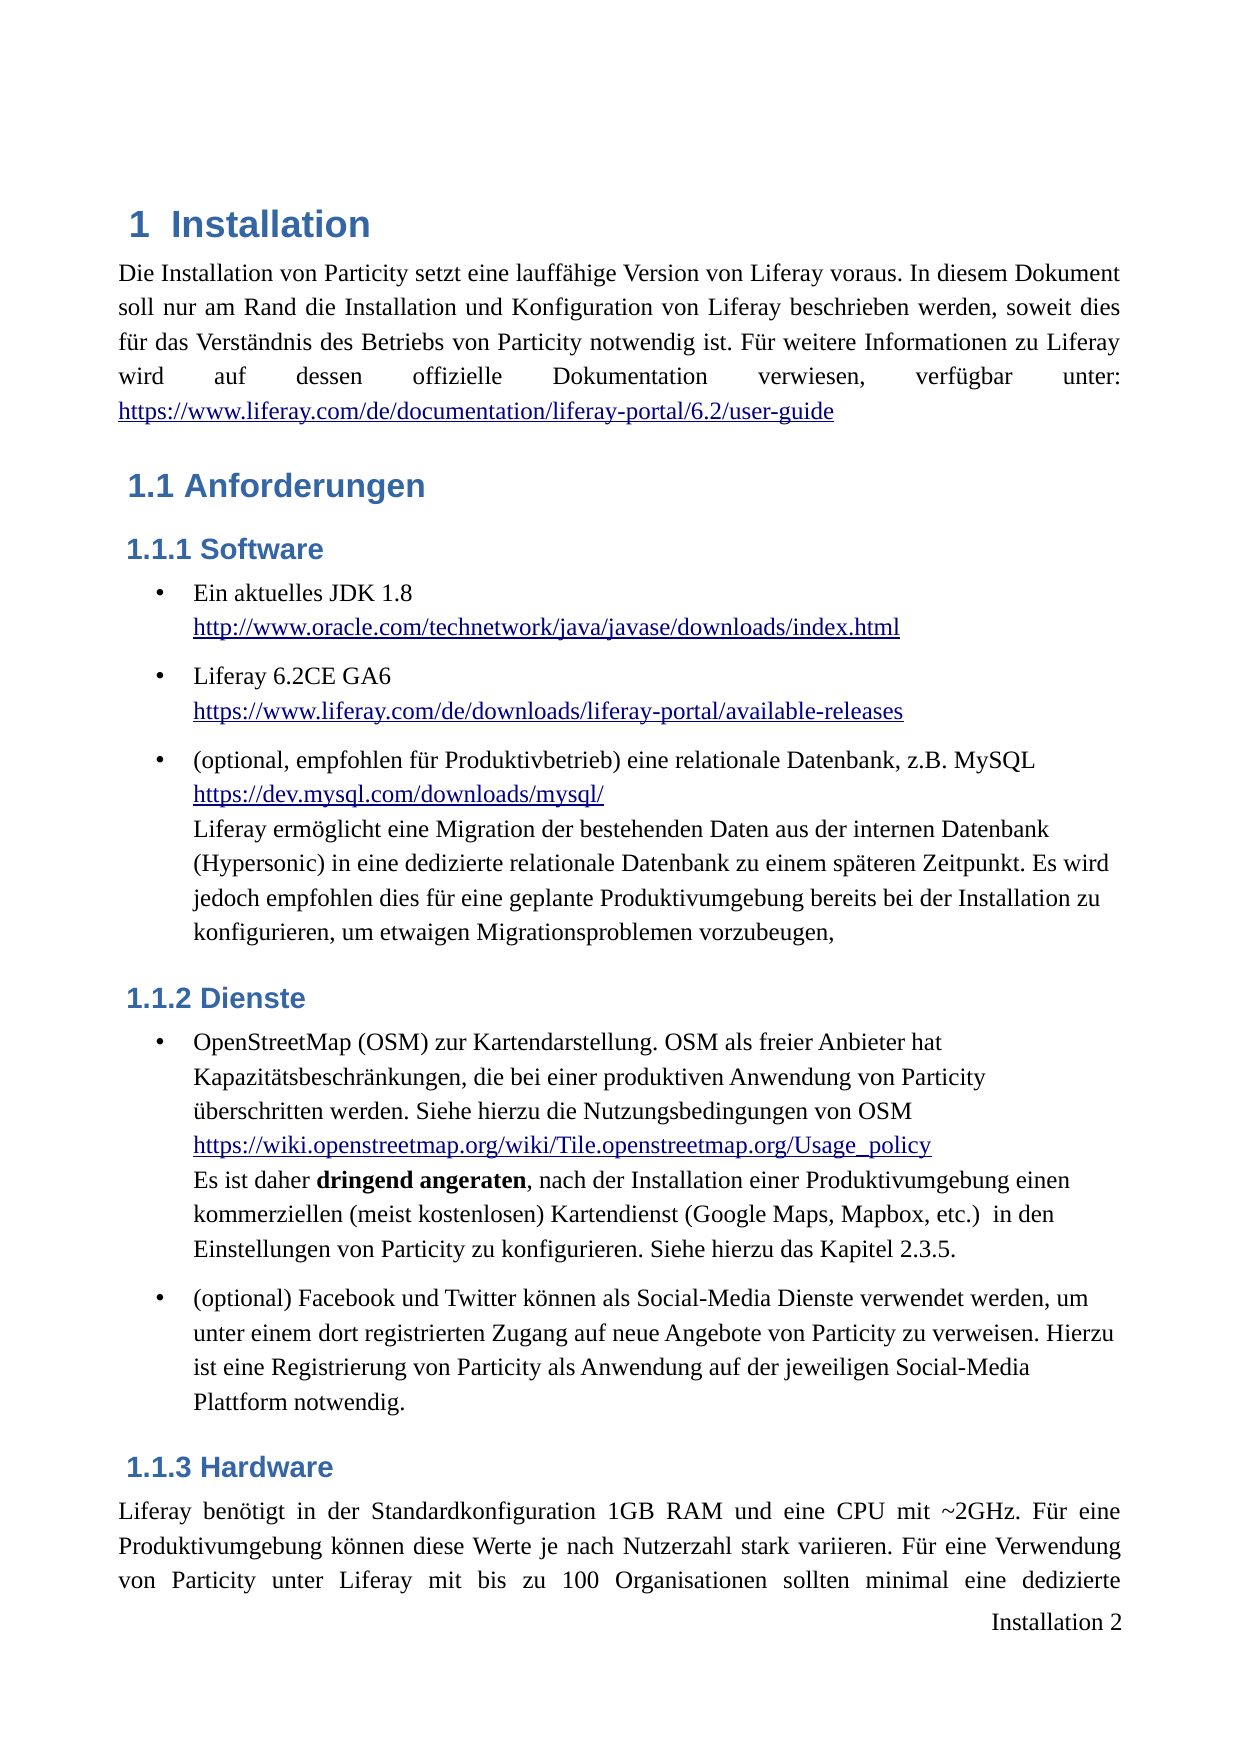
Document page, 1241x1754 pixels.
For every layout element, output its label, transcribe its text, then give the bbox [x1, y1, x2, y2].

list Ein aktuelles JDK 1.8 http://www.oracle.com/technetwork/java/javase/downloads/index.html [156, 578, 1122, 641]
list (optional, empfohlen für Produktivbetrieb) eine relationale Datenbank, z.B. MySQL https://dev.mysql.com/downloads/mysql/ Liferay ermöglicht eine Migration der bestehenden Daten aus der internen Datenbank (Hypersonic) in eine dedizierte relationale Datenbank zu einem späteren Zeitpunkt. Es wird jedoch empfohlen dies für eine geplante Produktivumgebung bereits bei der Installation zu konfigurieren, um etwaigen Migrationsproblemen vorzubeugen, [156, 745, 1122, 946]
text Die Installation von Particity setzt eine lauffähige Version von Liferay voraus. In diesem Dokument soll nur am Rand die Installation und Konfiguration von Liferay beschrieben werden, soweit dies für das Verständnis des Betriebs von Particity notwendig ist. Für weitere Informationen zu Liferay wird auf dessen offizielle Dokumentation verwiesen, verfügbar unter: https://www.liferay.com/de/documentation/liferay-portal/6.2/user-guide [118, 258, 1122, 425]
subtitle Software [118, 532, 1122, 565]
subtitle Hardware [118, 1450, 1122, 1484]
list (optional) Facebook und Twitter können als Social-Media Dienste verwendet werden, um unter einem dort registrierten Zugang auf neue Angebote von Particity zu verweisen. Hierzu ist eine Registrierung von Particity als Anwendung auf der jeweiligen Social-Media Plattform notwendig. [156, 1283, 1122, 1415]
list Liferay 6.2CE GA6 https://www.liferay.com/de/downloads/liferay-portal/available-releases [156, 661, 1122, 724]
text Liferay benötigt in der Standardkonfiguration 1GB RAM und eine CPU mit ~2GHz. Für eine Produktivumgebung können diese Werte je nach Nutzerzahl stark variieren. Für eine Verwendung von Particity unter Liferay mit bis zu 100 Organisationen sollten minimal eine dedizierte [118, 1496, 1122, 1594]
subtitle Dienste [118, 981, 1122, 1015]
subtitle Installation [118, 202, 1122, 246]
list OpenStreetMap (OSM) zur Kartendarstellung. OSM als freier Anbieter hat Kapazitätsbeschränkungen, die bei einer produktiven Anwendung von Particity überschritten werden. Siehe hierzu die Nutzungsbedingungen von OSM https://wiki.openstreetmap.org/wiki/Tile.openstreetmap.org/Usage_policy Es ist daher dringend angeraten, nach der Installation einer Produktivumgebung einen kommerziellen (meist kostenlosen) Kartendienst (Google Maps, Mapbox, etc.) in den Einstellungen von Particity zu konfigurieren. Siehe hierzu das Kapitel 2.3.5. [156, 1027, 1122, 1263]
subtitle Anforderungen [118, 466, 1122, 504]
